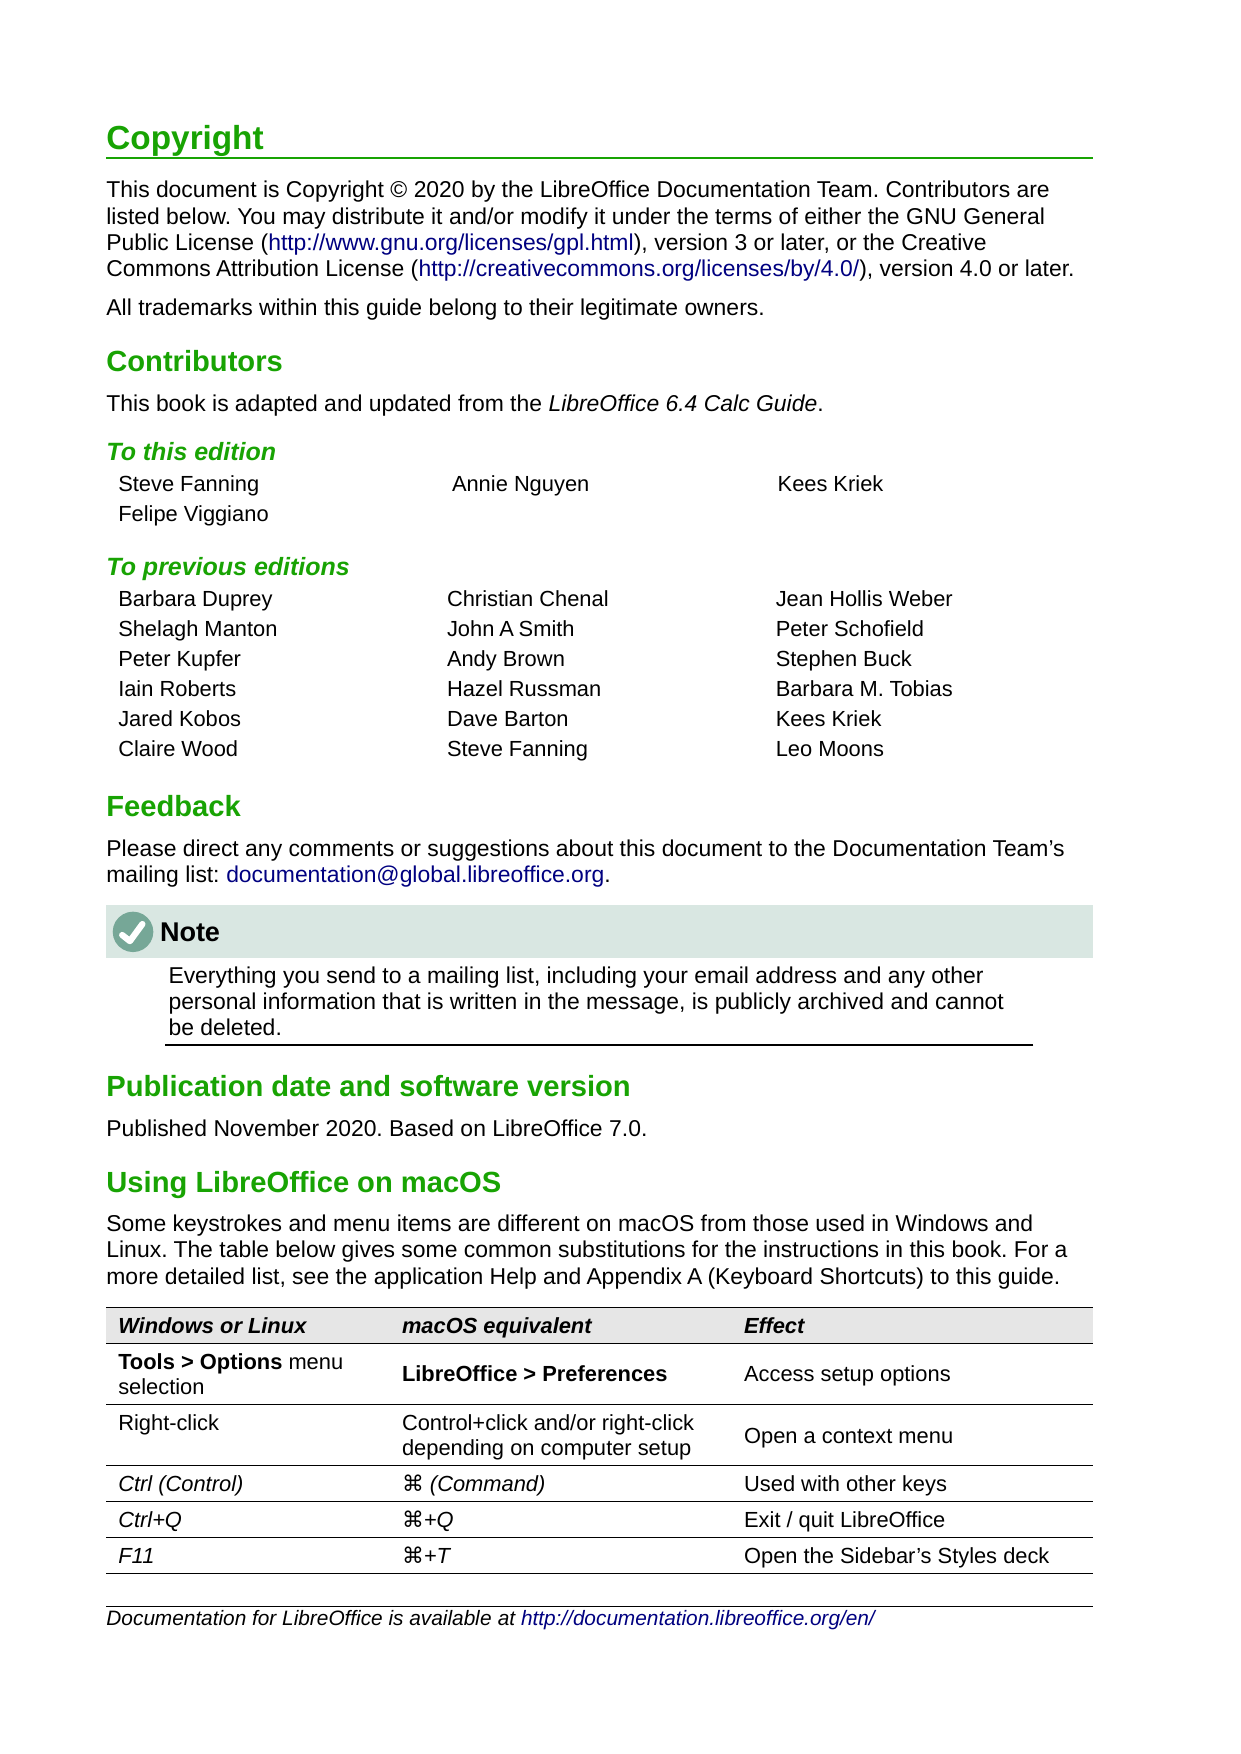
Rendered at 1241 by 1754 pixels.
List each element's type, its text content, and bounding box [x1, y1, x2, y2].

text Everything you send to a mailing list, including your email address and any other personal information that is written in the message, is publicly archived and cannot be deleted. [165, 958, 1033, 1044]
text This document is Copyright © 2020 by the LibreOffice Documentation Team. Contributors are listed below. You may distribute it and/or modify it under the terms of either the GNU General Public License (http://www.gnu.org/licenses/gpl.html), version 3 or later, or the Creative Commons Attribution License (http://creativecommons.org/licenses/by/4.0/), version 4.0 or later. [106, 176, 1093, 282]
table_cell Claire Wood [106, 736, 435, 766]
table_header Windows or Linux [106, 1308, 390, 1343]
table_cell ⌘+Q [390, 1502, 732, 1537]
subtitle To this edition [106, 437, 1093, 465]
table_header macOS equivalent [390, 1308, 732, 1343]
table_cell Leo Moons [764, 736, 1093, 766]
text Some keystrokes and menu items are different on macOS from those used in Windows and Linux. The table below gives some common substitutions for the instructions in this book. For a more detailed list, see the application Help and Appendix A (Keyboard Shortcuts) to this guide. [106, 1210, 1093, 1289]
subtitle Contributors [106, 344, 1093, 378]
table_header Kees Kriek [766, 471, 1093, 501]
text This book is adapted and updated from the LibreOffice 6.4 Calc Guide. [106, 389, 1093, 416]
table_cell ⌘+T [390, 1538, 732, 1573]
subtitle Copyright [106, 118, 1093, 157]
subtitle Publication date and software version [106, 1069, 1093, 1103]
text All trademarks within this guide belong to their legitimate owners. [106, 294, 1093, 321]
table_cell Right-click [106, 1405, 390, 1465]
subtitle Note [106, 905, 1093, 958]
table_cell Felipe Viggiano [106, 501, 440, 531]
table_cell [440, 501, 766, 531]
table_cell ⌘ (Command) [390, 1466, 732, 1501]
table_cell Barbara M. Tobias [764, 676, 1093, 706]
table_cell John A Smith [435, 616, 764, 646]
table_cell Access setup options [732, 1344, 1093, 1404]
subtitle Using LibreOffice on macOS [106, 1165, 1093, 1198]
table_header Christian Chenal [435, 586, 764, 616]
table_cell Kees Kriek [764, 706, 1093, 736]
table_header Annie Nguyen [440, 471, 766, 501]
table_header Steve Fanning [106, 471, 440, 501]
table_cell Open the Sidebar’s Styles deck [732, 1538, 1093, 1573]
table_cell Open a context menu [732, 1405, 1093, 1465]
table_header Barbara Duprey [106, 586, 435, 616]
table_cell Exit / quit LibreOffice [732, 1502, 1093, 1537]
table_cell Tools > Options menu selection [106, 1344, 390, 1404]
table_header Jean Hollis Weber [764, 586, 1093, 616]
subtitle To previous editions [106, 552, 1093, 580]
table_cell Control+click and/or right-click depending on computer setup [390, 1405, 732, 1465]
table_cell F11 [106, 1538, 390, 1573]
table_cell Peter Kupfer [106, 646, 435, 676]
text Published November 2020. Based on LibreOffice 7.0. [106, 1115, 1093, 1141]
table_cell Shelagh Manton [106, 616, 435, 646]
text Please direct any comments or suggestions about this document to the Documentation Team’s mailing list: documentation@global.libreoffice.org. [106, 835, 1093, 887]
table_cell Peter Schofield [764, 616, 1093, 646]
table_cell Ctrl+Q [106, 1502, 390, 1537]
table_header Effect [732, 1308, 1093, 1343]
table_cell Jared Kobos [106, 706, 435, 736]
table_cell Dave Barton [435, 706, 764, 736]
table_cell Used with other keys [732, 1466, 1093, 1501]
table_cell [766, 501, 1093, 531]
table_cell LibreOffice > Preferences [390, 1344, 732, 1404]
table_cell Andy Brown [435, 646, 764, 676]
table_cell Hazel Russman [435, 676, 764, 706]
table_cell Iain Roberts [106, 676, 435, 706]
table_cell Ctrl (Control) [106, 1466, 390, 1501]
table_cell Stephen Buck [764, 646, 1093, 676]
table_cell Steve Fanning [435, 736, 764, 766]
subtitle Feedback [106, 789, 1093, 823]
